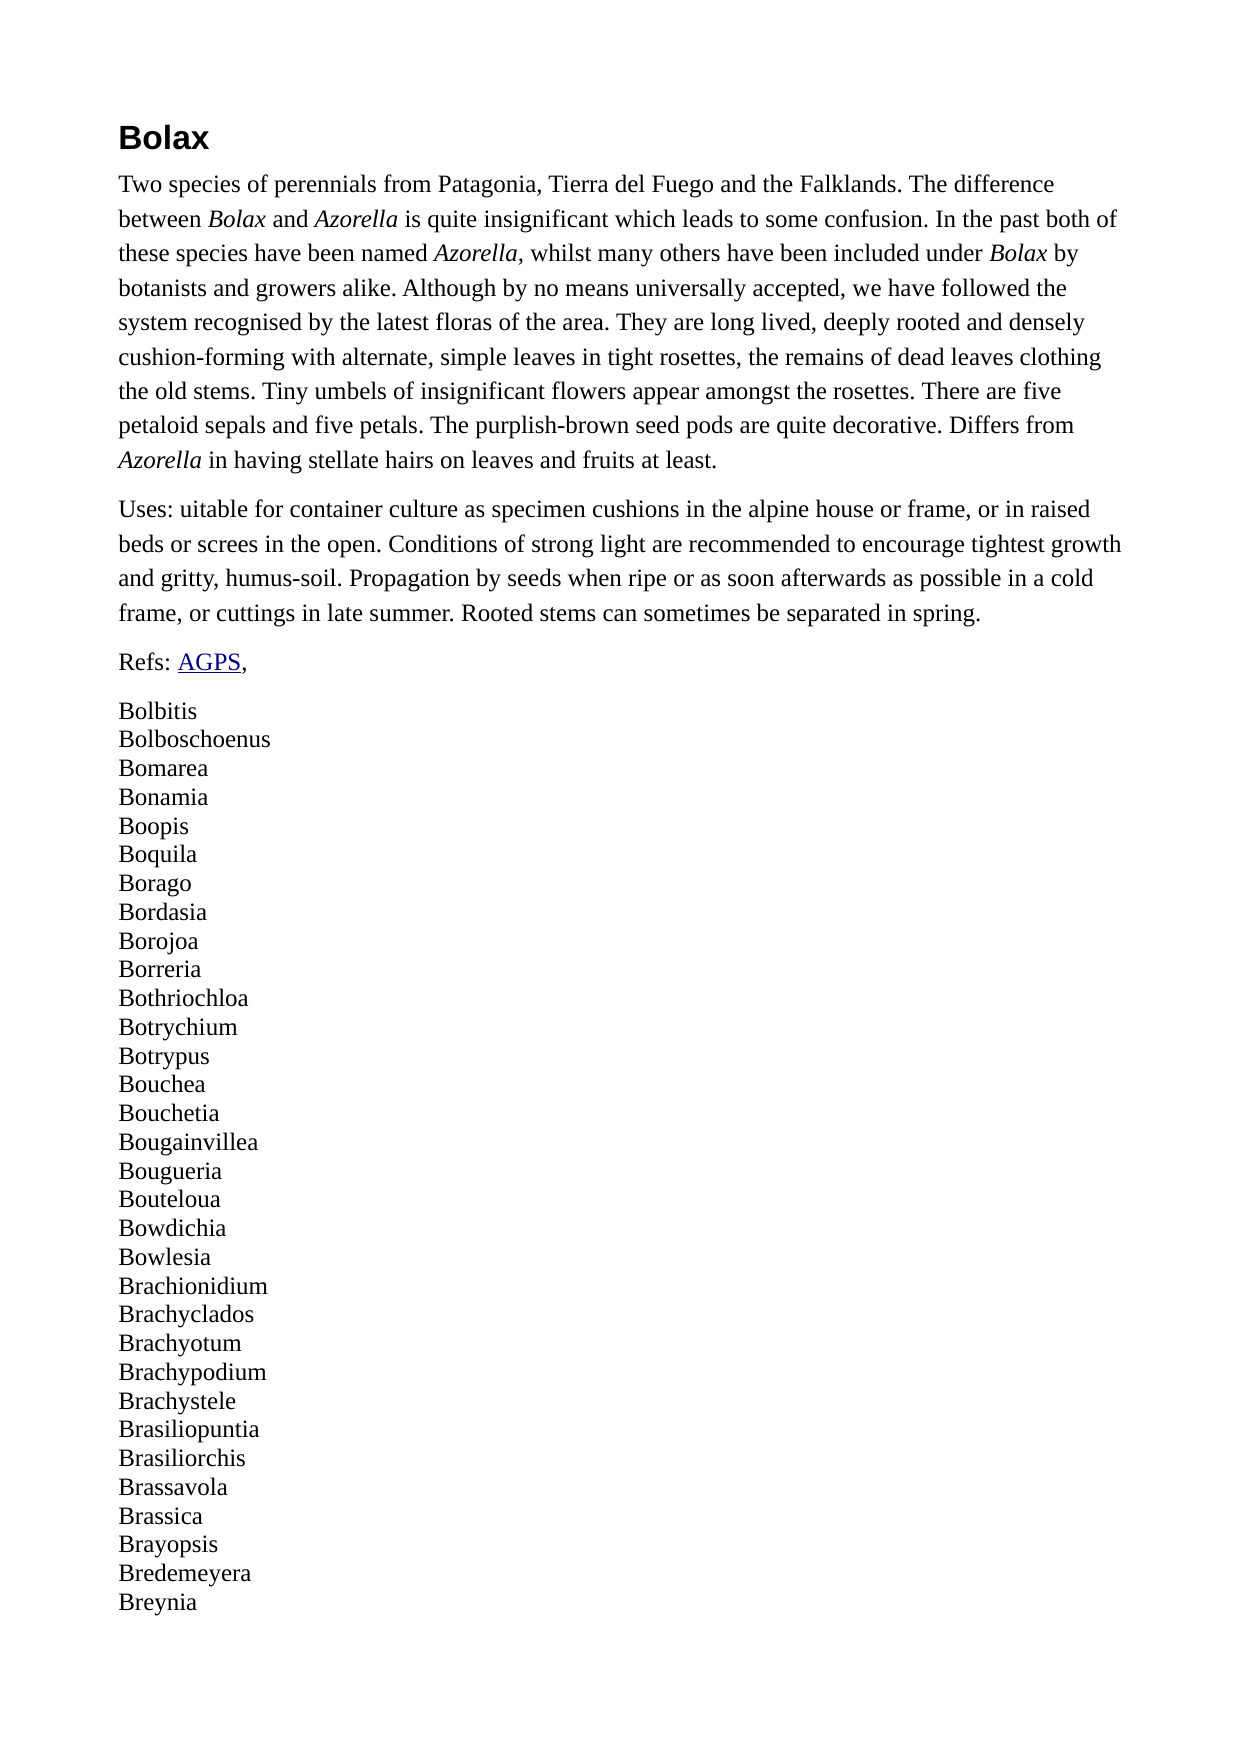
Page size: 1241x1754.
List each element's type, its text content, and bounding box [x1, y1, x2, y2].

subtitle Bolax [118, 118, 1122, 157]
text Refs: AGPS, [118, 647, 1122, 675]
text Bolbitis Bolboschoenus Bomarea Bonamia Boopis Boquila Borago Bordasia Borojoa Borreria Bothriochloa Botrychium Botrypus Bouchea Bouchetia Bougainvillea Bougueria Bouteloua Bowdichia Bowlesia Brachionidium Brachyclados Brachyotum Brachypodium Brachystele Brasiliopuntia Brasiliorchis Brassavola Brassica Brayopsis Bredemeyera Breynia [118, 696, 1122, 1616]
text Two species of perennials from Patagonia, Tierra del Fuego and the Falklands. The difference between Bolax and Azorella is quite insignificant which leads to some confusion. In the past both of these species have been named Azorella, whilst many others have been included under Bolax by botanists and growers alike. Although by no means universally accepted, we have followed the system recognised by the latest floras of the area. They are long lived, deeply rooted and densely cushion-forming with alternate, simple leaves in tight rosettes, the remains of dead leaves clothing the old stems. Tiny umbels of insignificant flowers appear amongst the rosettes. There are five petaloid sepals and five petals. The purplish-brown seed pods are quite decorative. Differs from Azorella in having stellate hairs on leaves and fruits at least. [118, 169, 1122, 474]
text Uses: uitable for container culture as specimen cushions in the alpine house or frame, or in raised beds or screes in the open. Conditions of strong light are recommended to encourage tightest growth and gritty, humus-soil. Propagation by seeds when ripe or as soon afterwards as possible in a cold frame, or cuttings in late summer. Rooted stems can sometimes be separated in spring. [118, 494, 1122, 626]
